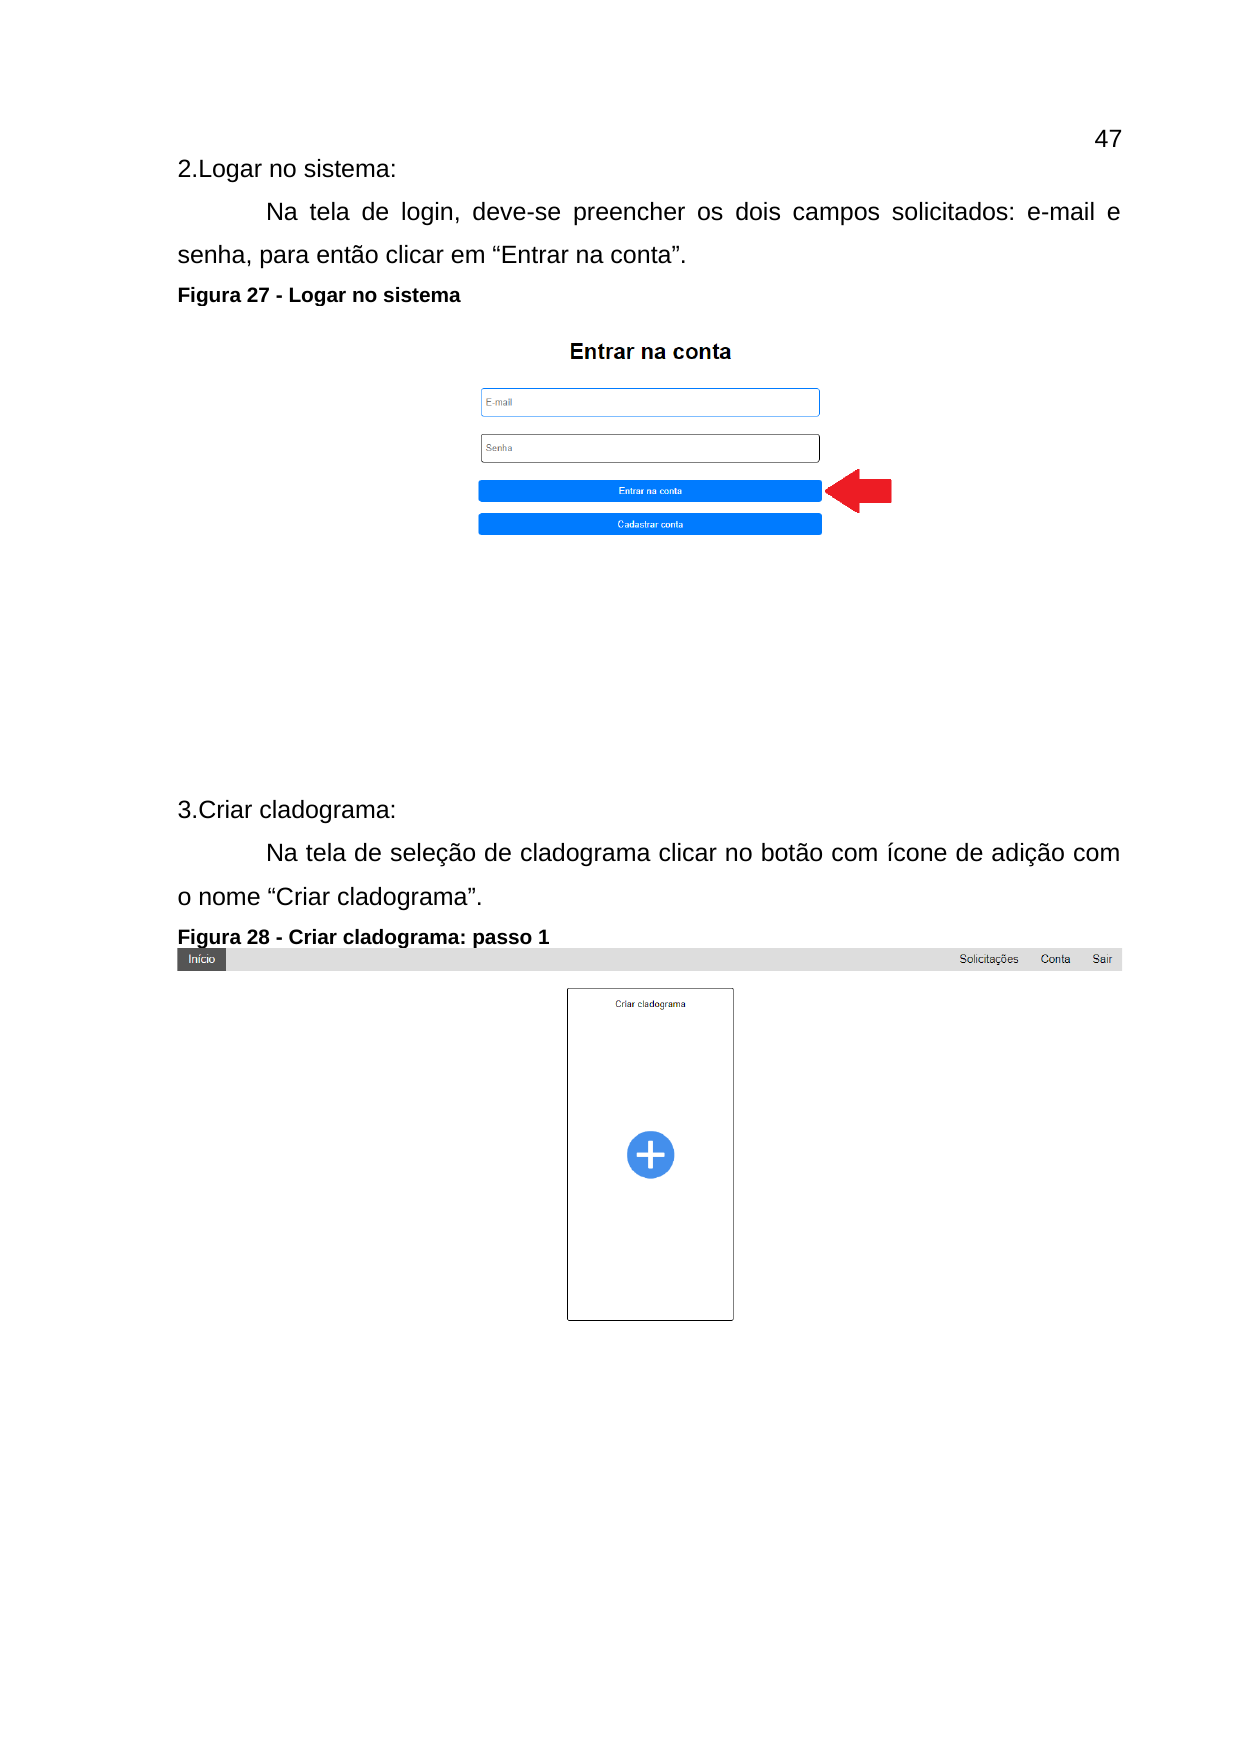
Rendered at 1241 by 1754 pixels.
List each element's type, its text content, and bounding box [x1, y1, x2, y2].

picture [177, 306, 1123, 738]
text 2.Logar no sistema: [177, 153, 1122, 182]
text Figura 27 - Logar no sistema [177, 283, 1122, 306]
text 3.Criar cladograma: [177, 795, 1122, 824]
text Na tela de seleção de cladograma clicar no botão com ícone de adição com o nome “Criar cladograma”. [177, 838, 1122, 910]
text Figura 28 - Criar cladograma: passo 1 [177, 924, 1122, 948]
text Na tela de login, deve-se preencher os dois campos solicitados: e-mail e senha, para então clicar em “Entrar na conta”. [177, 197, 1122, 268]
picture [177, 948, 1123, 1381]
